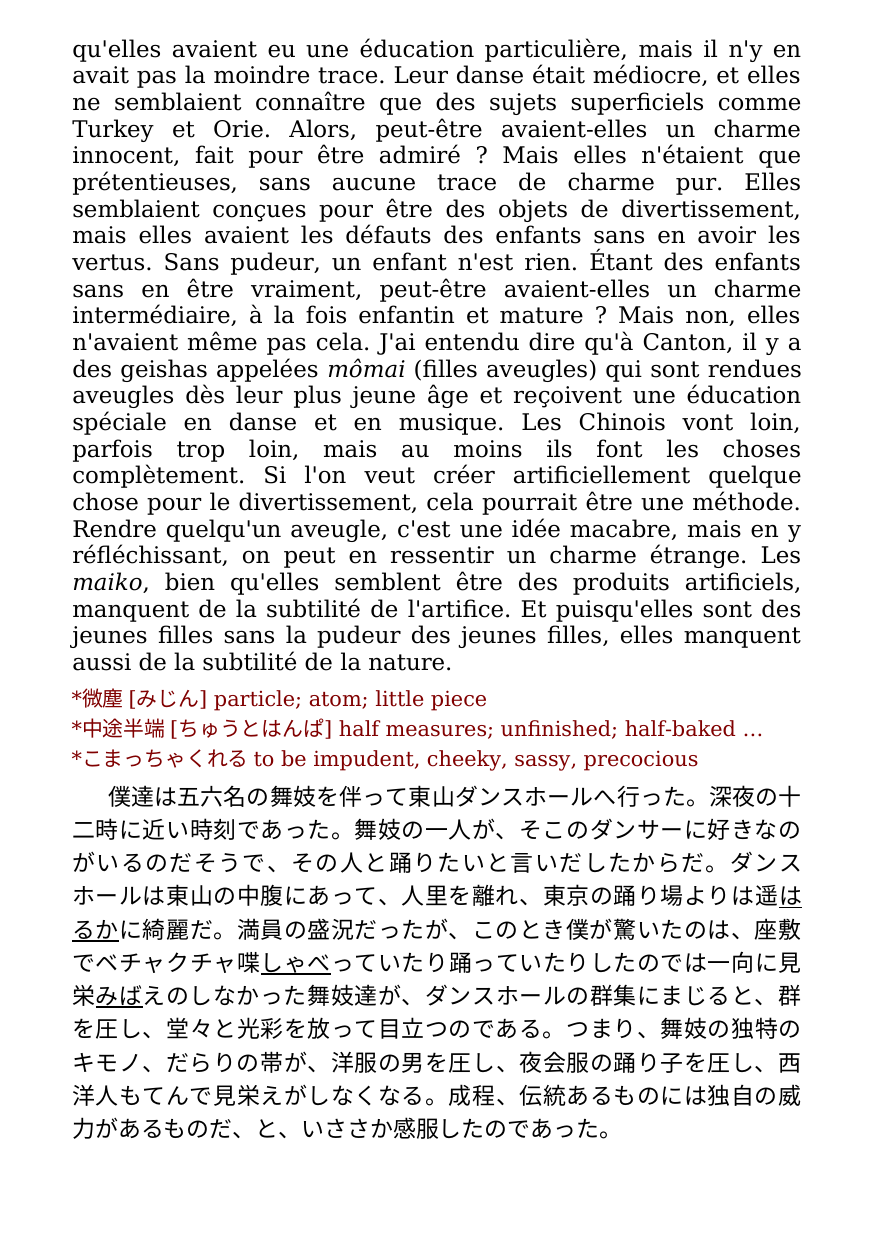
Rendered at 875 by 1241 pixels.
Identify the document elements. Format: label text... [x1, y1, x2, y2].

text *中途半端 [ちゅうとはんぱ] half measures; unfinished; half-baked … [71, 712, 803, 742]
text *微塵 [みじん] particle; atom; little piece [71, 682, 803, 712]
text *こまっちゃくれる to be impudent, cheeky, sassy, precocious [71, 742, 803, 773]
text 僕達は五六名の舞妓を伴って東山ダンスホールへ行った。深夜の十二時に近い時刻であった。舞妓の一人が、そこのダンサーに好きなのがいるのだそうで、その人と踊りたいと言いだしたからだ。ダンスホールは東山の中腹にあって、人里を離れ、東京の踊り場よりは遥はるかに綺麗だ。満員の盛況だったが、このとき僕が驚いたのは、座敷でベチャクチャ喋しゃべっていたり踊っていたりしたのでは一向に見栄みばえのしなかった舞妓達が、ダンスホールの群集にまじると、群を圧し、堂々と光彩を放って目立つのである。つまり、舞妓の独特のキモノ、だらりの帯が、洋服の男を圧し、夜会服の踊り子を圧し、西洋人もてんで見栄えがしなくなる。成程、伝統あるものには独自の威力があるものだ、と、いささか感服したのであった。 [72, 778, 802, 1144]
text qu'elles avaient eu une éducation particulière, mais il n'y en avait pas la moindre trace. Leur danse était médiocre, et elles ne semblaient connaître que des sujets superficiels comme Turkey et Orie. Alors, peut-être avaient-elles un charme innocent, fait pour être admiré ? Mais elles n'étaient que prétentieuses, sans aucune trace de charme pur. Elles semblaient conçues pour être des objets de divertissement, mais elles avaient les défauts des enfants sans en avoir les vertus. Sans pudeur, un enfant n'est rien. Étant des enfants sans en être vraiment, peut-être avaient-elles un charme intermédiaire, à la fois enfantin et mature ? Mais non, elles n'avaient même pas cela. J'ai entendu dire qu'à Canton, il y a des geishas appelées mômai (filles aveugles) qui sont rendues aveugles dès leur plus jeune âge et reçoivent une éducation spéciale en danse et en musique. Les Chinois vont loin, parfois trop loin, mais au moins ils font les choses complètement. Si l'on veut créer artificiellement quelque chose pour le divertissement, cela pourrait être une méthode. Rendre quelqu'un aveugle, c'est une idée macabre, mais en y réfléchissant, on peut en ressentir un charme étrange. Les maiko, bien qu'elles semblent être des produits artificiels, manquent de la subtilité de l'artifice. Et puisqu'elles sont des jeunes filles sans la pudeur des jeunes filles, elles manquent aussi de la subtilité de la nature. [72, 36, 802, 676]
